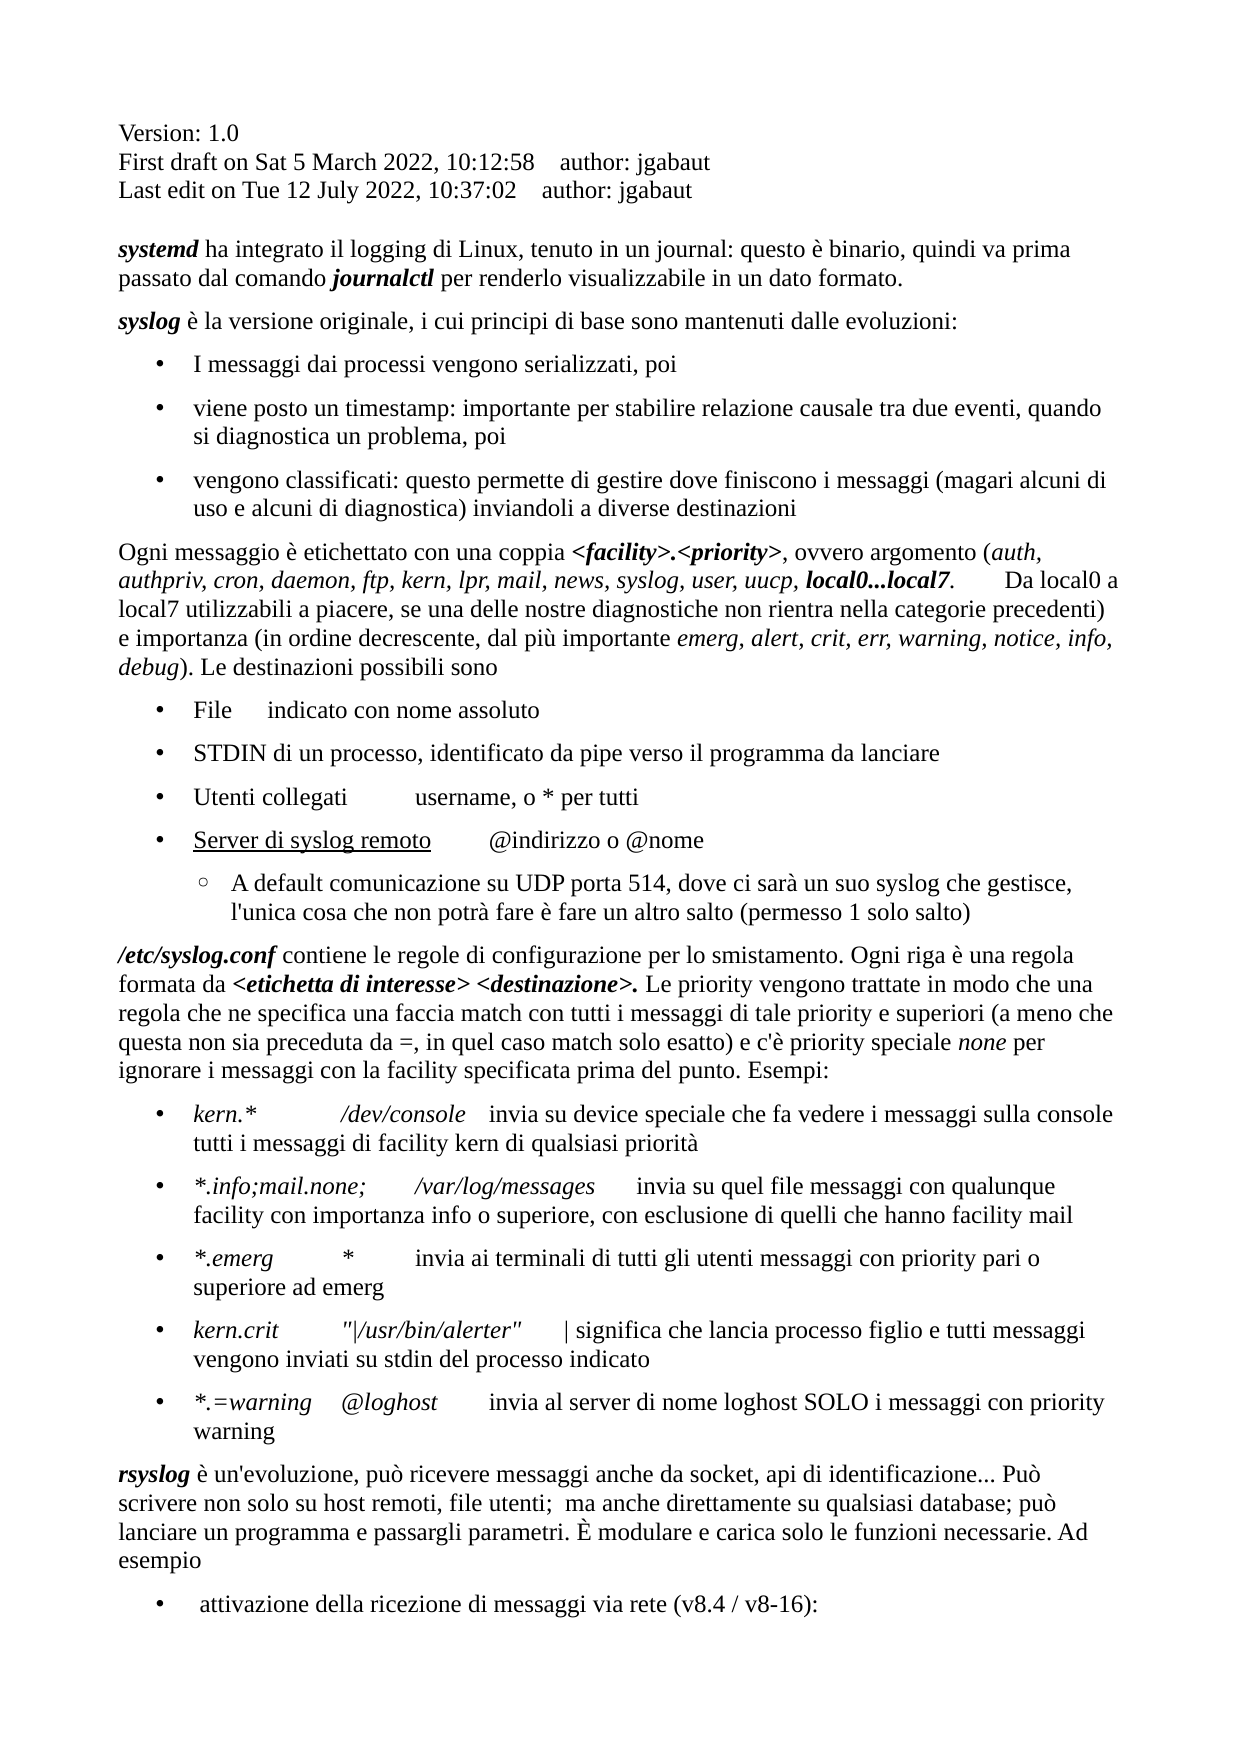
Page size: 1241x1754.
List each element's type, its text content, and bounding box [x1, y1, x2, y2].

list kern.* /dev/console invia su device speciale che fa vedere i messaggi sulla console tutti i messaggi di facility kern di qualsiasi priorità [156, 1099, 1122, 1156]
text systemd ha integrato il logging di Linux, tenuto in un journal: questo è binario, quindi va prima passato dal comando journalctl per renderlo visualizzabile in un dato formato. [118, 234, 1122, 291]
text rsyslog è un'evoluzione, può ricevere messaggi anche da socket, api di identificazione... Può scrivere non solo su host remoti, file utenti; ma anche direttamente su qualsiasi database; può lanciare un programma e passargli parametri. È modulare e carica solo le funzioni necessarie. Ad esempio [118, 1459, 1122, 1574]
list I messaggi dai processi vengono serializzati, poi [156, 349, 1122, 378]
list *.info;mail.none; /var/log/messages invia su quel file messaggi con qualunque facility con importanza info o superiore, con esclusione di quelli che hanno facility mail [156, 1171, 1122, 1228]
list Server di syslog remoto @indirizzo o @nome [156, 825, 1122, 854]
list *.emerg * invia ai terminali di tutti gli utenti messaggi con priority pari o superiore ad emerg [156, 1243, 1122, 1301]
list viene posto un timestamp: importante per stabilire relazione causale tra due eventi, quando si diagnostica un problema, poi [156, 393, 1122, 450]
list vengono classificati: questo permette di gestire dove finiscono i messaggi (magari alcuni di uso e alcuni di diagnostica) inviandoli a diverse destinazioni [156, 465, 1122, 522]
list *.=warning @loghost invia al server di nome loghost SOLO i messaggi con priority warning [156, 1387, 1122, 1445]
text syslog è la versione originale, i cui principi di base sono mantenuti dalle evoluzioni: [118, 306, 1122, 335]
list A default comunicazione su UDP porta 514, dove ci sarà un suo syslog che gestisce, l'unica cosa che non potrà fare è fare un altro salto (permesso 1 solo salto) [193, 868, 1122, 926]
list Utenti collegati username, o * per tutti [156, 782, 1122, 811]
text Ogni messaggio è etichettato con una coppia <facility>.<priority>, ovvero argomento (auth, authpriv, cron, daemon, ftp, kern, lpr, mail, news, syslog, user, uucp, local0...local7. Da local0 a local7 utilizzabili a piacere, se una delle nostre diagnostiche non rientra nella categorie precedenti) e importanza (in ordine decrescente, dal più importante emerg, alert, crit, err, warning, notice, info, debug). Le destinazioni possibili sono [118, 537, 1122, 681]
list attivazione della ricezione di messaggi via rete (v8.4 / v8-16): [156, 1589, 1122, 1618]
list STDIN di un processo, identificato da pipe verso il programma da lanciare [156, 738, 1122, 767]
text /etc/syslog.conf contiene le regole di configurazione per lo smistamento. Ogni riga è una regola formata da <etichetta di interesse> <destinazione>. Le priority vengono trattate in modo che una regola che ne specifica una faccia match con tutti i messaggi di tale priority e superiori (a meno che questa non sia preceduta da =, in quel caso match solo esatto) e c'è priority speciale none per ignorare i messaggi con la facility specificata prima del punto. Esempi: [118, 941, 1122, 1084]
list File indicato con nome assoluto [156, 695, 1122, 724]
list kern.crit "|/usr/bin/alerter" | significa che lancia processo figlio e tutti messaggi vengono inviati su stdin del processo indicato [156, 1315, 1122, 1373]
